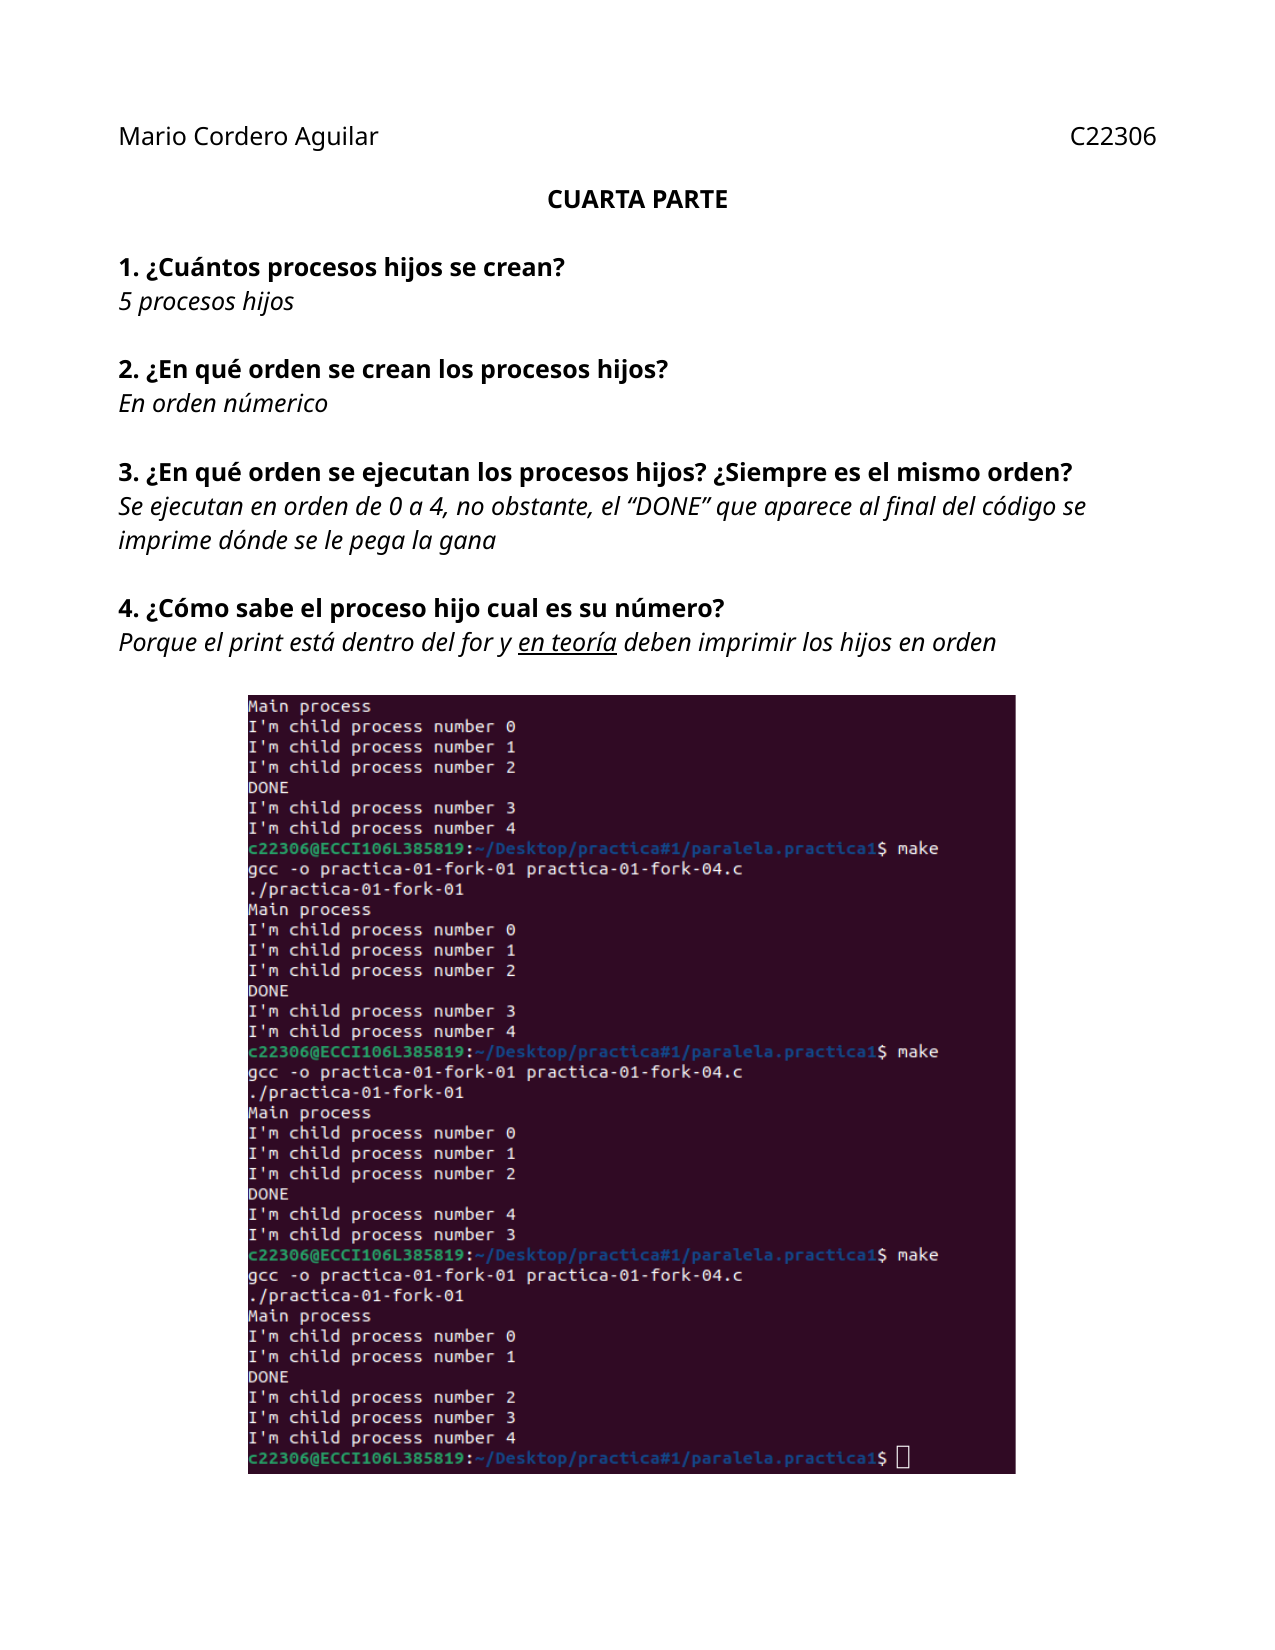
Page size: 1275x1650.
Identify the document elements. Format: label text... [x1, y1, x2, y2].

text 3. ¿En qué orden se ejecutan los procesos hijos? ¿Siempre es el mismo orden? [118, 454, 1157, 488]
text 2. ¿En qué orden se crean los procesos hijos? [118, 352, 1157, 386]
text CUARTA PARTE [118, 182, 1157, 216]
text 5 procesos hijos [118, 284, 1157, 318]
text Porque el print está dentro del for y en teoría deben imprimir los hijos en orden [118, 624, 1157, 658]
text En orden númerico [118, 386, 1157, 420]
text 1. ¿Cuántos procesos hijos se crean? [118, 250, 1157, 284]
picture [248, 695, 1016, 1474]
text Se ejecutan en orden de 0 a 4, no obstante, el “DONE” que aparece al final del código se imprime dónde se le pega la gana [118, 488, 1157, 556]
text 4. ¿Cómo sabe el proceso hijo cual es su número? [118, 590, 1157, 624]
